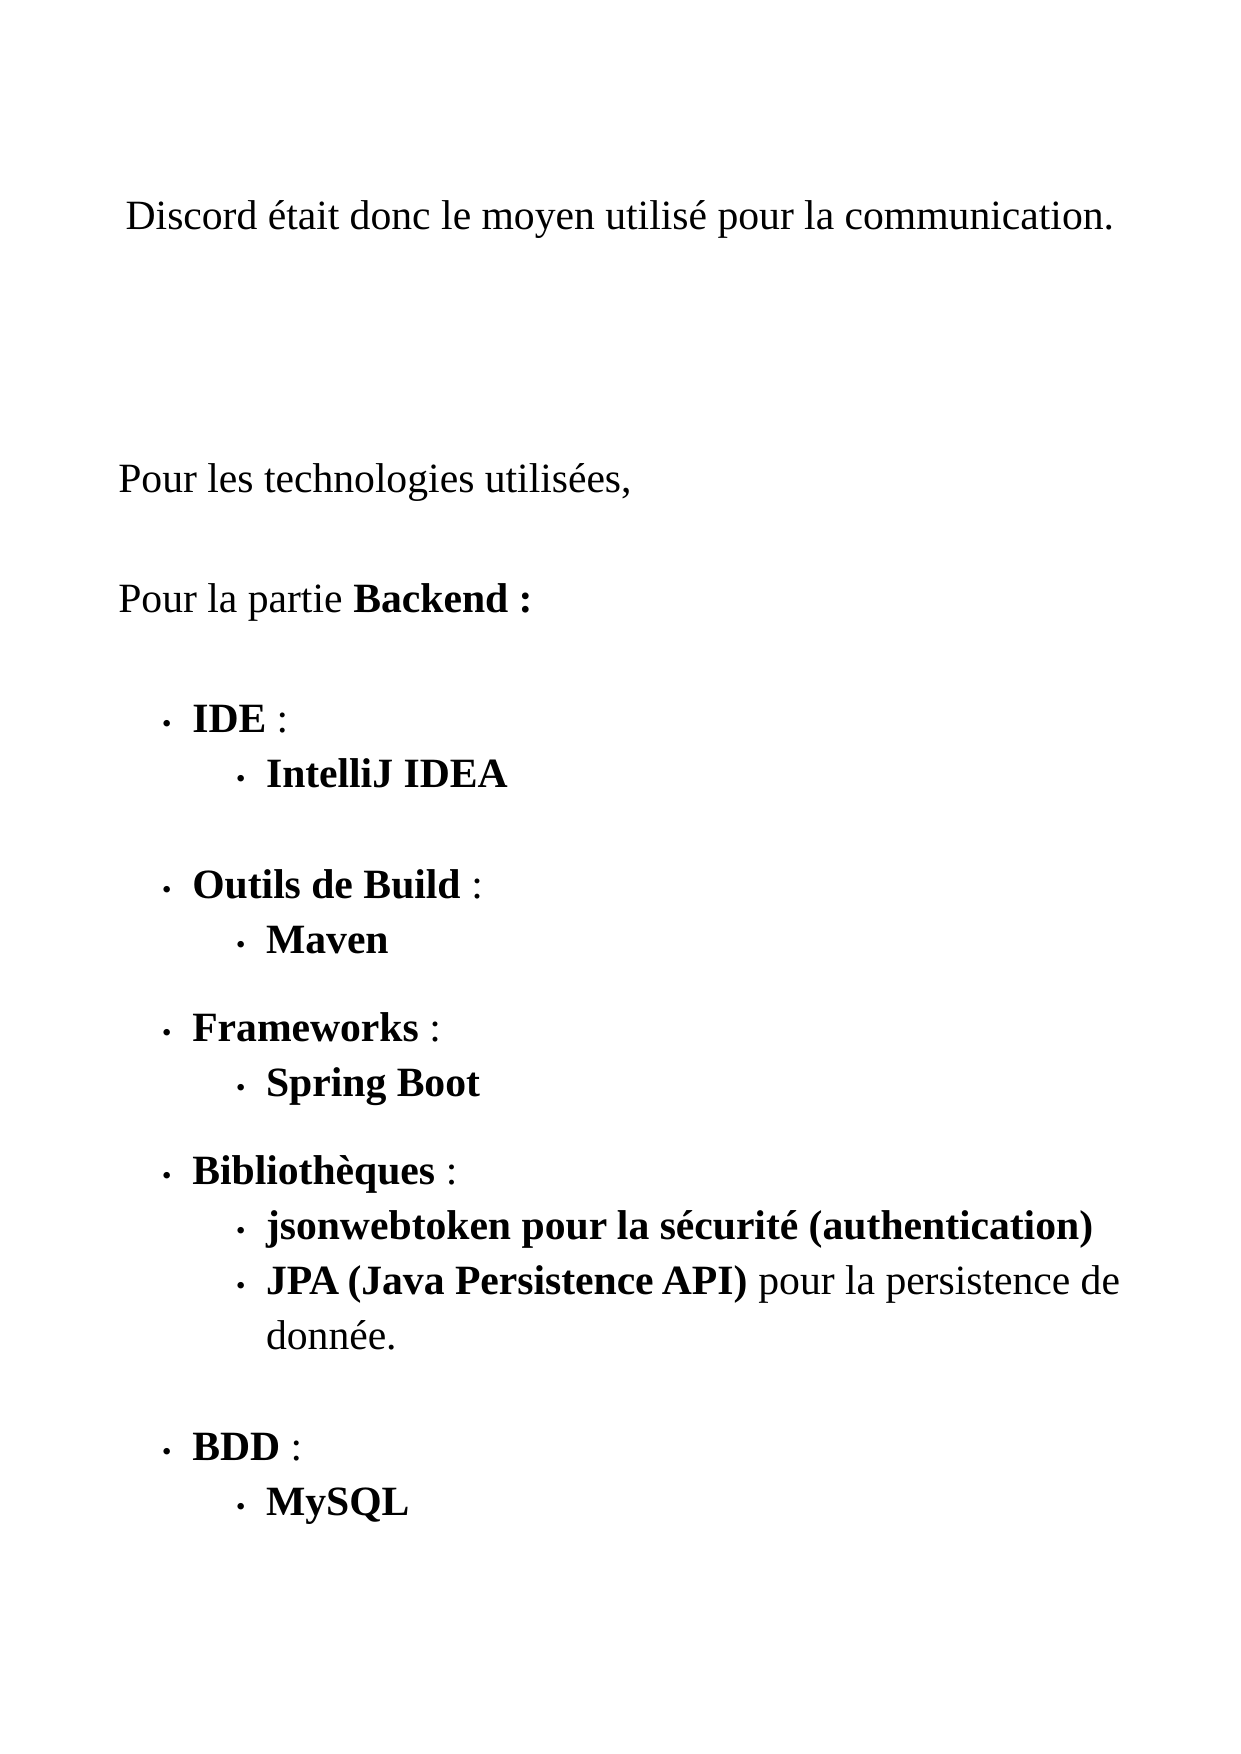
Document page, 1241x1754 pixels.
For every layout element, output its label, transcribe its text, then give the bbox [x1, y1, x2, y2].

text Pour les technologies utilisées, [118, 454, 1122, 502]
text Discord était donc le moyen utilisé pour la communication. [118, 190, 1122, 238]
list Spring Boot [236, 1057, 1122, 1105]
list IntelliJ IDEA [236, 749, 1122, 797]
list BDD : [162, 1421, 1122, 1469]
list JPA (Java Persistence API) pour la persistence de donnée. [236, 1256, 1122, 1359]
list Outils de Build : [162, 859, 1122, 907]
list IDE : [162, 694, 1122, 742]
list MySQL [236, 1476, 1122, 1524]
list Frameworks : [162, 1002, 1122, 1050]
text Pour la partie Backend : [118, 574, 1122, 622]
list Maven [236, 914, 1122, 962]
list jsonwebtoken pour la sécurité (authentication) [236, 1201, 1122, 1248]
list Bibliothèques : [162, 1146, 1122, 1193]
